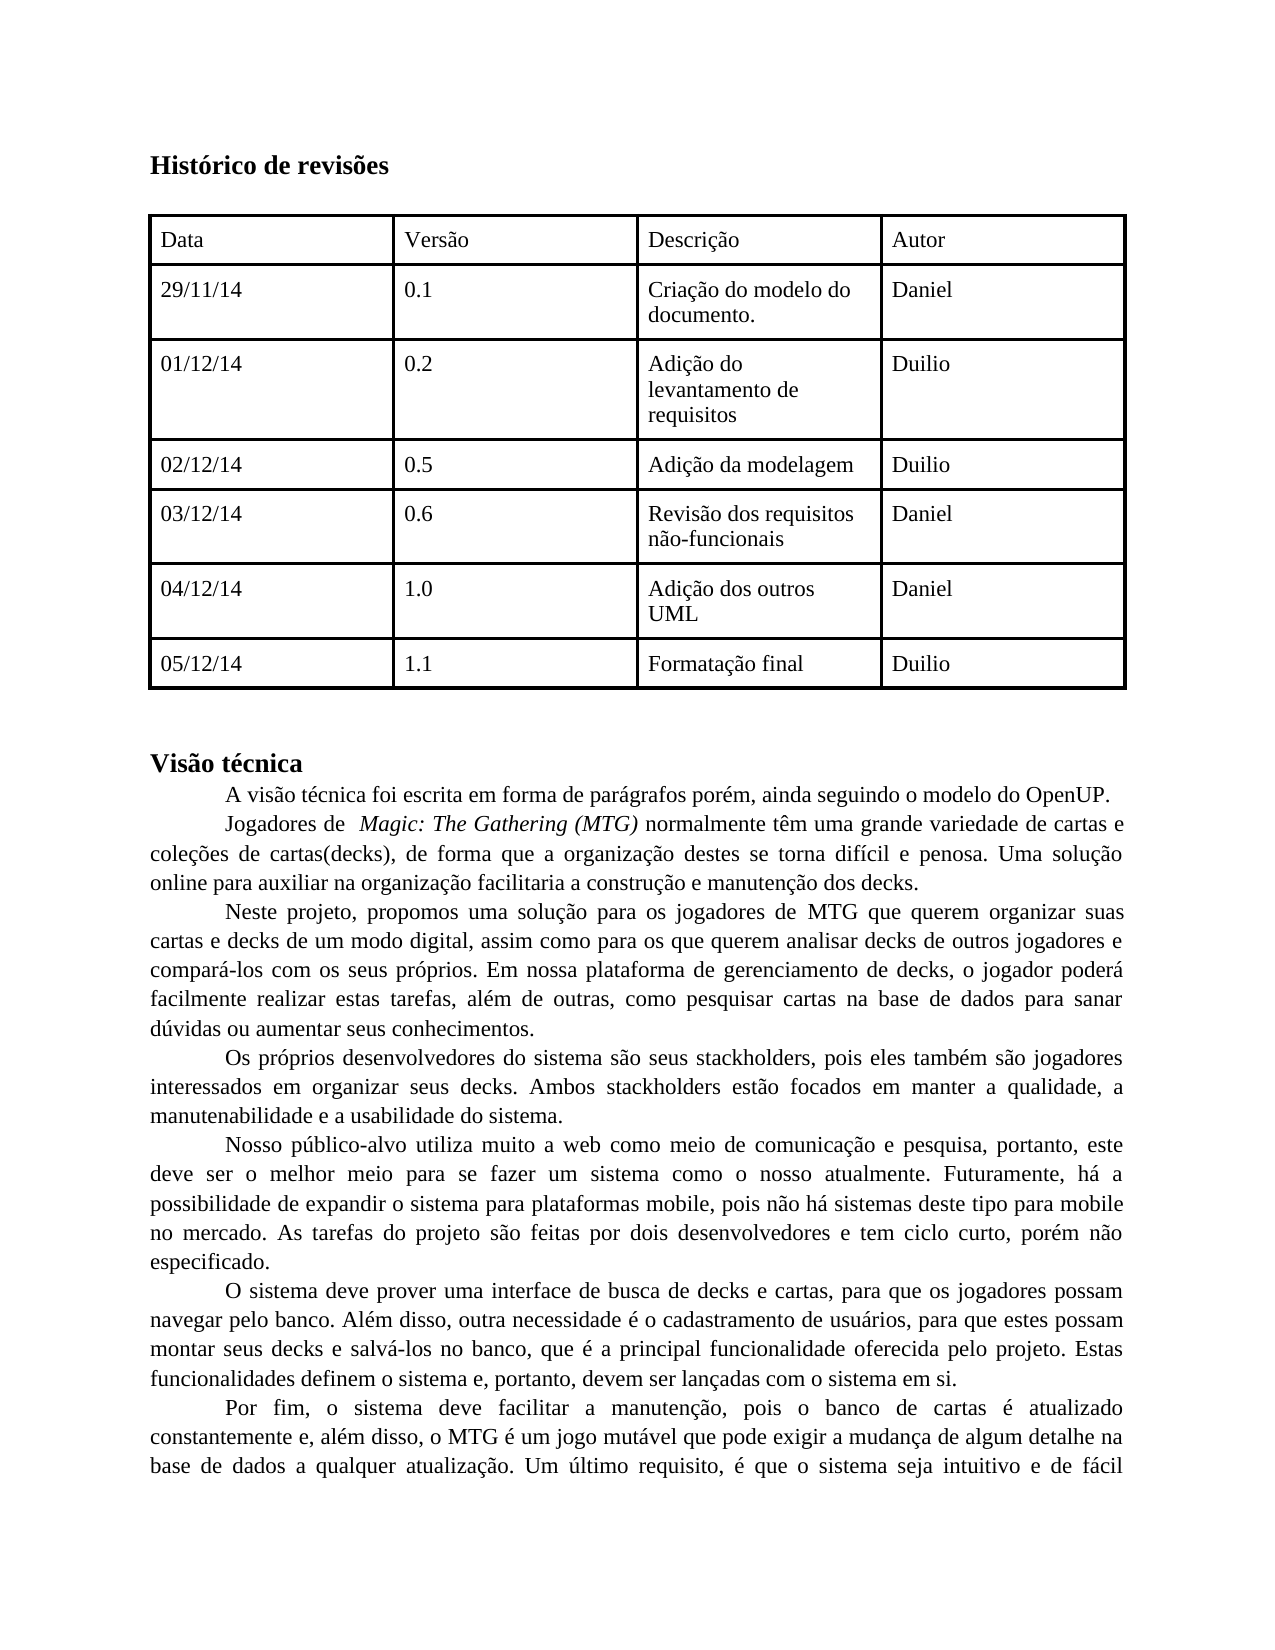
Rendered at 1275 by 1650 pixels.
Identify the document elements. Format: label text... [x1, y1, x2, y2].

table_cell Formatação final [639, 640, 880, 686]
table_cell Adição dos outros UML [639, 565, 880, 637]
table_cell Revisão dos requisitos não-funcionais [639, 491, 880, 562]
text Os próprios desenvolvedores do sistema são seus stackholders, pois eles também são jogadores interessados em organizar seus decks. Ambos stackholders estão focados em manter a qualidade, a manutenabilidade e a usabilidade do sistema. [150, 1045, 1125, 1128]
table_cell 02/12/14 [152, 441, 392, 487]
table_cell Duilio [883, 640, 1123, 686]
table_cell 0.2 [395, 341, 636, 438]
text Jogadores de Magic: The Gathering (MTG) normalmente têm uma grande variedade de cartas e coleções de cartas(decks), de forma que a organização destes se torna difícil e penosa. Uma solução online para auxiliar na organização facilitaria a construção e manutenção dos decks. [150, 811, 1125, 895]
table_cell 05/12/14 [152, 640, 392, 686]
table_cell 04/12/14 [152, 565, 392, 637]
text O sistema deve prover uma interface de busca de decks e cartas, para que os jogadores possam navegar pelo banco. Além disso, outra necessidade é o cadastramento de usuários, para que estes possam montar seus decks e salvá-los no banco, que é a principal funcionalidade oferecida pelo projeto. Estas funcionalidades definem o sistema e, portanto, devem ser lançadas com o sistema em si. [150, 1278, 1125, 1391]
table_cell 01/12/14 [152, 341, 392, 438]
table_cell 1.1 [395, 640, 636, 686]
table_header Versão [395, 217, 636, 263]
text Nosso público-alvo utiliza muito a web como meio de comunicação e pesquisa, portanto, este deve ser o melhor meio para se fazer um sistema como o nosso atualmente. Futuramente, há a possibilidade de expandir o sistema para plataformas mobile, pois não há sistemas deste tipo para mobile no mercado. As tarefas do projeto são feitas por dois desenvolvedores e tem ciclo curto, porém não especificado. [150, 1132, 1125, 1274]
table_cell Daniel [883, 565, 1123, 637]
table_cell 1.0 [395, 565, 636, 637]
table_cell Adição da modelagem [639, 441, 880, 487]
text Visão técnica [150, 748, 1125, 778]
table_cell Duilio [883, 441, 1123, 487]
table_cell Daniel [883, 266, 1123, 338]
table_cell 03/12/14 [152, 491, 392, 562]
table_cell 0.1 [395, 266, 636, 338]
text Por fim, o sistema deve facilitar a manutenção, pois o banco de cartas é atualizado constantemente e, além disso, o MTG é um jogo mutável que pode exigir a mudança de algum detalhe na base de dados a qualquer atualização. Um último requisito, é que o sistema seja intuitivo e de fácil [150, 1395, 1125, 1478]
table_cell 0.5 [395, 441, 636, 487]
table_cell Adição do levantamento de requisitos [639, 341, 880, 438]
table_cell 0.6 [395, 491, 636, 562]
table_cell Daniel [883, 491, 1123, 562]
table_cell 29/11/14 [152, 266, 392, 338]
text Neste projeto, propomos uma solução para os jogadores de MTG que querem organizar suas cartas e decks de um modo digital, assim como para os que querem analisar decks de outros jogadores e compará-los com os seus próprios. Em nossa plataforma de gerenciamento de decks, o jogador poderá facilmente realizar estas tarefas, além de outras, como pesquisar cartas na base de dados para sanar dúvidas ou aumentar seus conhecimentos. [150, 899, 1125, 1041]
text A visão técnica foi escrita em forma de parágrafos porém, ainda seguindo o modelo do OpenUP. [150, 782, 1125, 808]
table_header Data [152, 217, 392, 263]
table_cell Duilio [883, 341, 1123, 438]
table_header Descrição [639, 217, 880, 263]
text Histórico de revisões [150, 150, 1125, 180]
table_cell Criação do modelo do documento. [639, 266, 880, 338]
table_header Autor [883, 217, 1123, 263]
